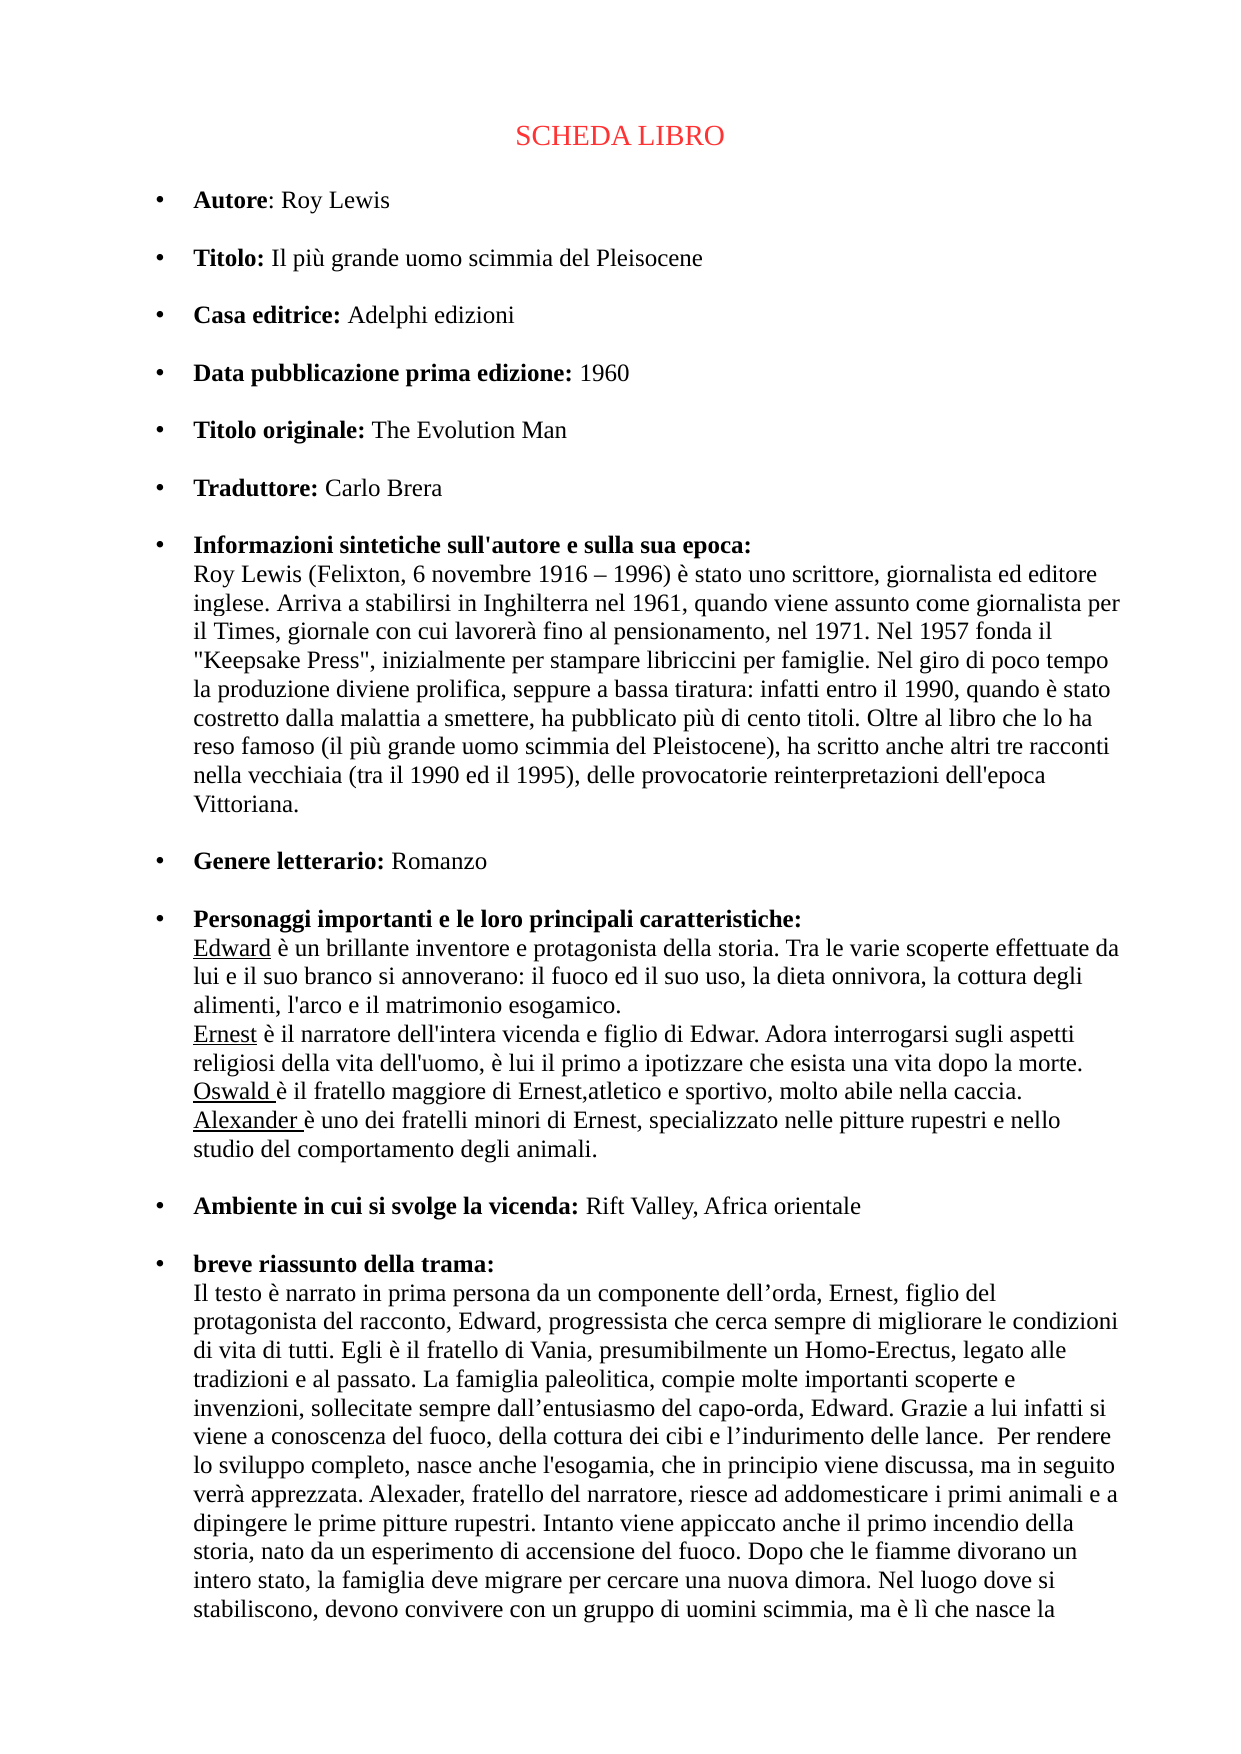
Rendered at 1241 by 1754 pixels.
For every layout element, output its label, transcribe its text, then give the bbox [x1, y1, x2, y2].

list Informazioni sintetiche sull'autore e sulla sua epoca: [156, 530, 1122, 559]
list Ambiente in cui si svolge la vicenda: Rift Valley, Africa orientale [156, 1191, 1122, 1220]
list breve riassunto della trama: [156, 1249, 1122, 1278]
list Casa editrice: Adelphi edizioni [156, 300, 1122, 329]
list Autore: Roy Lewis [156, 185, 1122, 214]
text SCHEDA LIBRO [118, 118, 1122, 152]
list Ernest è il narratore dell'intera vicenda e figlio di Edwar. Adora interrogarsi sugli aspetti religiosi della vita dell'uomo, è lui il primo a ipotizzare che esista una vita dopo la morte. [156, 1019, 1122, 1076]
list Roy Lewis (Felixton, 6 novembre 1916 – 1996) è stato uno scrittore, giornalista ed editore inglese. Arriva a stabilirsi in Inghilterra nel 1961, quando viene assunto come giornalista per il Times, giornale con cui lavorerà fino al pensionamento, nel 1971. Nel 1957 fonda il "Keepsake Press", inizialmente per stampare libriccini per famiglie. Nel giro di poco tempo la produzione diviene prolifica, seppure a bassa tiratura: infatti entro il 1990, quando è stato costretto dalla malattia a smettere, ha pubblicato più di cento titoli. Oltre al libro che lo ha reso famoso (il più grande uomo scimmia del Pleistocene), ha scritto anche altri tre racconti nella vecchiaia (tra il 1990 ed il 1995), delle provocatorie reinterpretazioni dell'epoca Vittoriana. [156, 559, 1122, 818]
list Alexander è uno dei fratelli minori di Ernest, specializzato nelle pitture rupestri e nello studio del comportamento degli animali. [156, 1105, 1122, 1163]
list Personaggi importanti e le loro principali caratteristiche: [156, 904, 1122, 933]
list Data pubblicazione prima edizione: 1960 [156, 358, 1122, 386]
list Traduttore: Carlo Brera [156, 473, 1122, 501]
list Titolo originale: The Evolution Man [156, 415, 1122, 444]
list Il testo è narrato in prima persona da un componente dell’orda, Ernest, figlio del protagonista del racconto, Edward, progressista che cerca sempre di migliorare le condizioni di vita di tutti. Egli è il fratello di Vania, presumibilmente un Homo-Erectus, legato alle tradizioni e al passato. La famiglia paleolitica, compie molte importanti scoperte e invenzioni, sollecitate sempre dall’entusiasmo del capo-orda, Edward. Grazie a lui infatti si viene a conoscenza del fuoco, della cottura dei cibi e l’indurimento delle lance. Per rendere lo sviluppo completo, nasce anche l'esogamia, che in principio viene discussa, ma in seguito verrà apprezzata. Alexader, fratello del narratore, riesce ad addomesticare i primi animali e a dipingere le prime pitture rupestri. Intanto viene appiccato anche il primo incendio della storia, nato da un esperimento di accensione del fuoco. Dopo che le fiamme divorano un intero stato, la famiglia deve migrare per cercare una nuova dimora. Nel luogo dove si stabiliscono, devono convivere con un gruppo di uomini scimmia, ma è lì che nasce la [156, 1278, 1122, 1623]
list Edward è un brillante inventore e protagonista della storia. Tra le varie scoperte effettuate da lui e il suo branco si annoverano: il fuoco ed il suo uso, la dieta onnivora, la cottura degli alimenti, l'arco e il matrimonio esogamico. [156, 933, 1122, 1019]
list Titolo: Il più grande uomo scimmia del Pleisocene [156, 243, 1122, 271]
list Oswald è il fratello maggiore di Ernest,atletico e sportivo, molto abile nella caccia. [156, 1076, 1122, 1105]
list Genere letterario: Romanzo [156, 846, 1122, 875]
